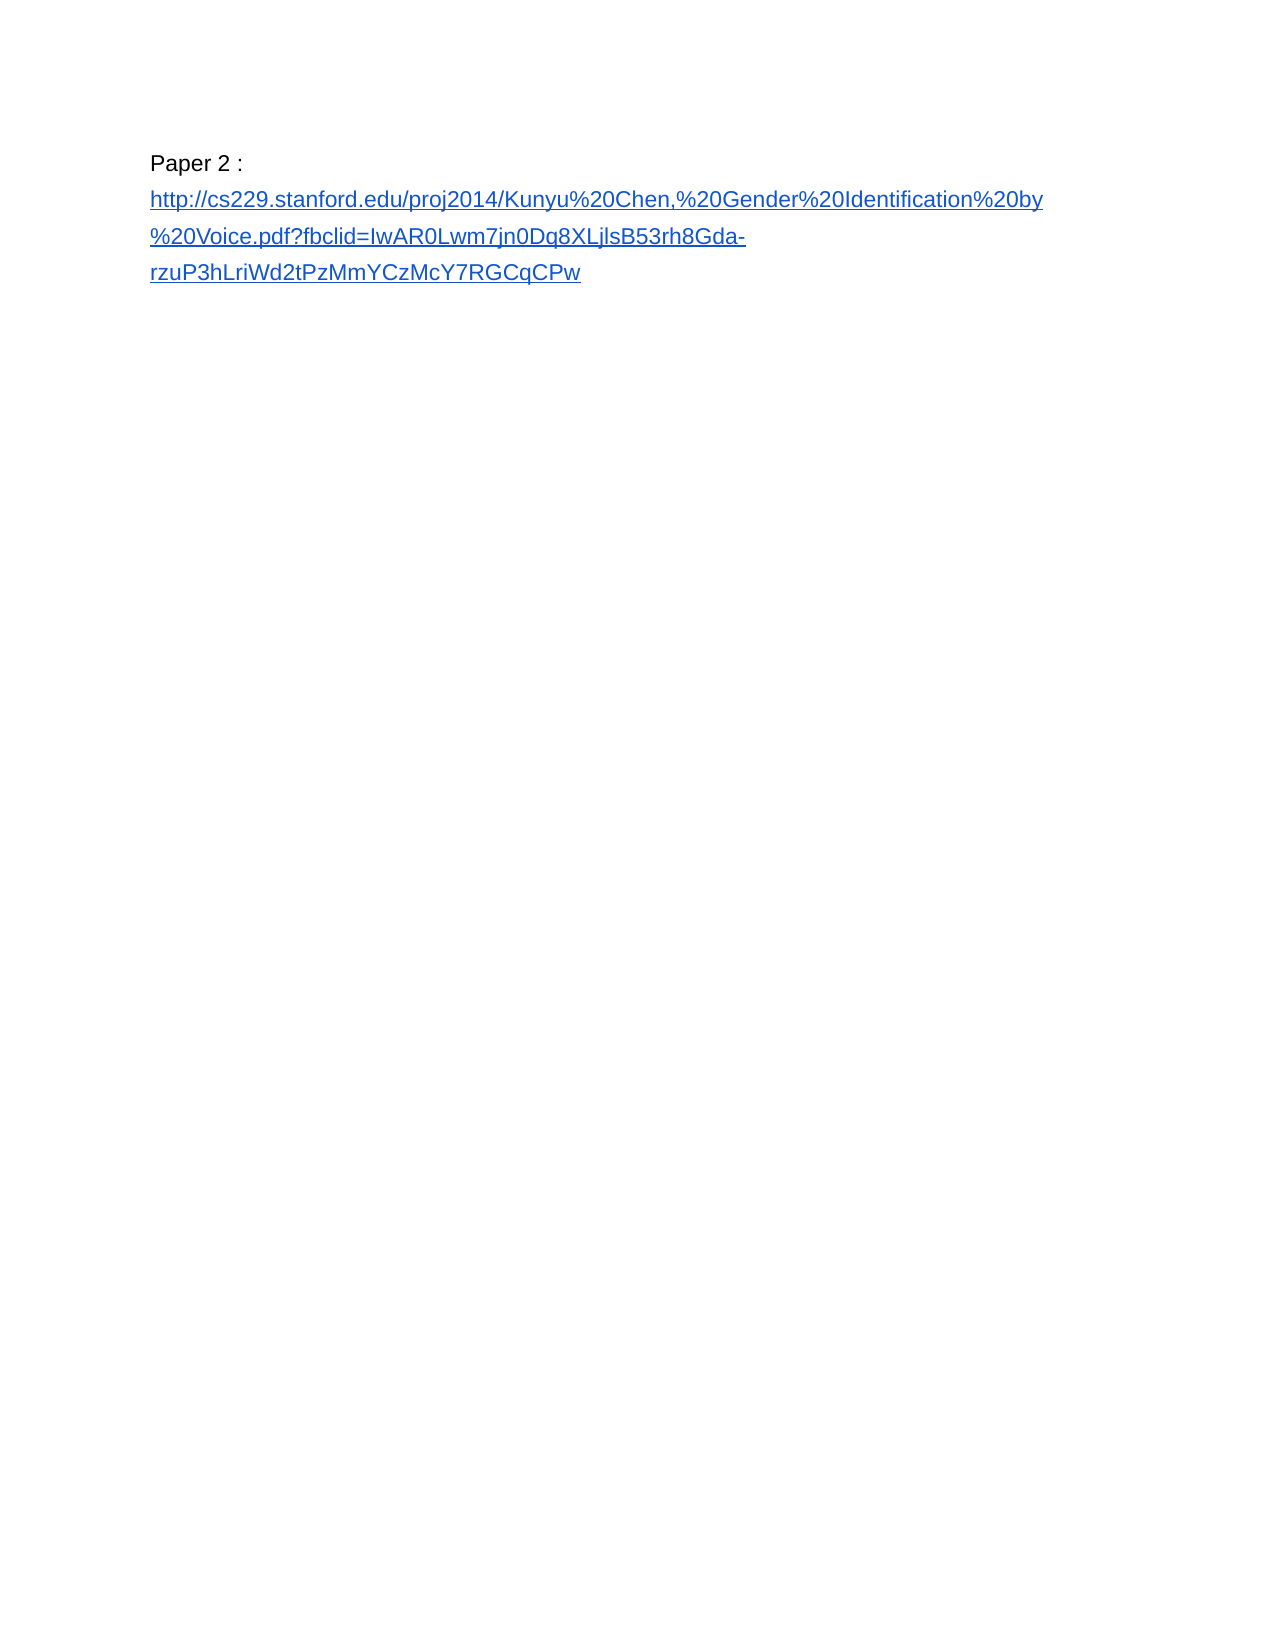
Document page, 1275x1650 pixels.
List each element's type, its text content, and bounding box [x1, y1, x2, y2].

text http://cs229.stanford.edu/proj2014/Kunyu%20Chen,%20Gender%20Identification%20by%20Voice.pdf?fbclid=IwAR0Lwm7jn0Dq8XLjlsB53rh8Gda-rzuP3hLriWd2tPzMmYCzMcY7RGCqCPw [150, 186, 1125, 285]
text Paper 2 : [150, 150, 1125, 176]
